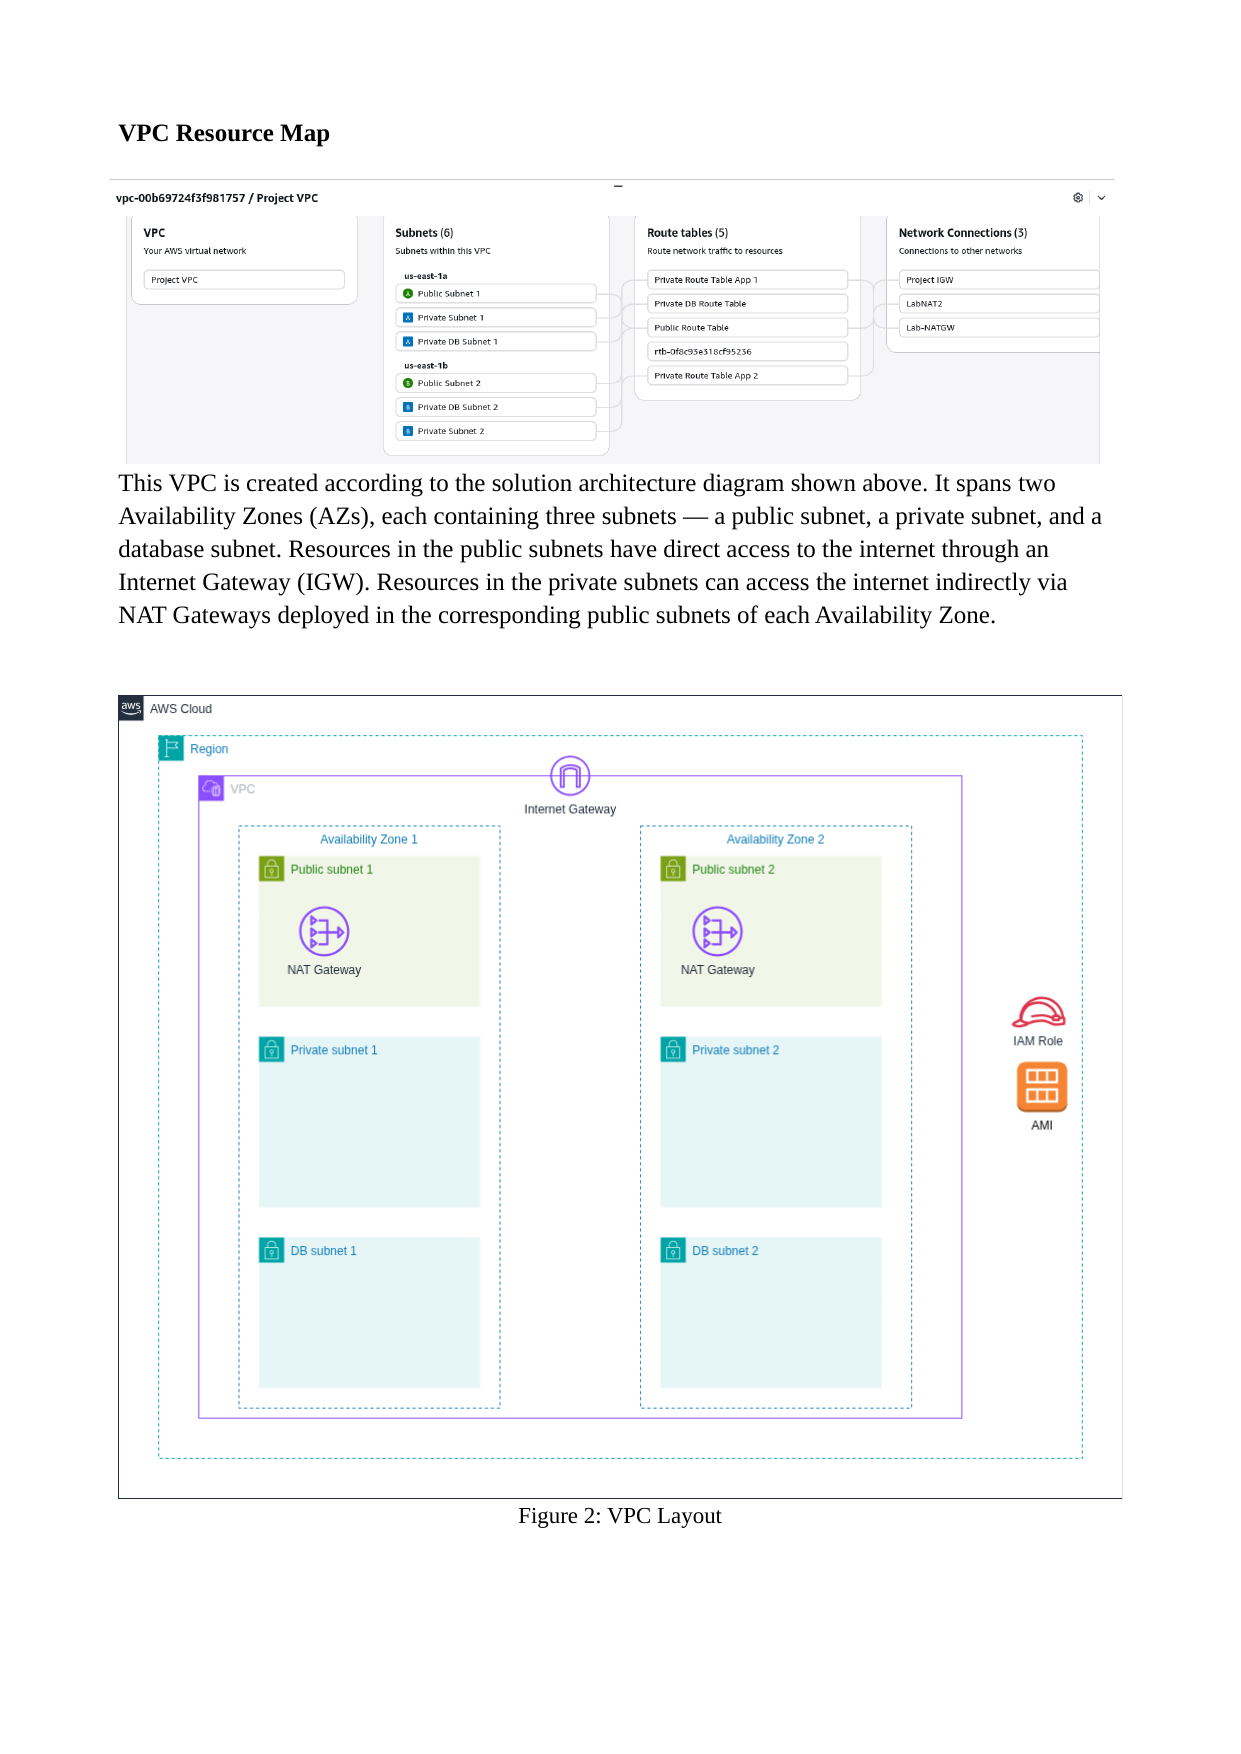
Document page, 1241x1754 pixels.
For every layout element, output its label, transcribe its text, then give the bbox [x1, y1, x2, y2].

picture [118, 695, 1123, 1499]
text Figure 2: VPC Layout [118, 1499, 1122, 1529]
text This VPC is created according to the solution architecture diagram shown above. It spans two Availability Zones (AZs), each containing three subnets — a public subnet, a private subnet, and a database subnet. Resources in the public subnets have direct access to the internet through an Internet Gateway (IGW). Resources in the private subnets can access the internet indirectly via NAT Gateways deployed in the corresponding public subnets of each Availability Zone. [118, 166, 1122, 629]
picture [110, 179, 1114, 464]
text VPC Resource Map [118, 118, 1122, 147]
